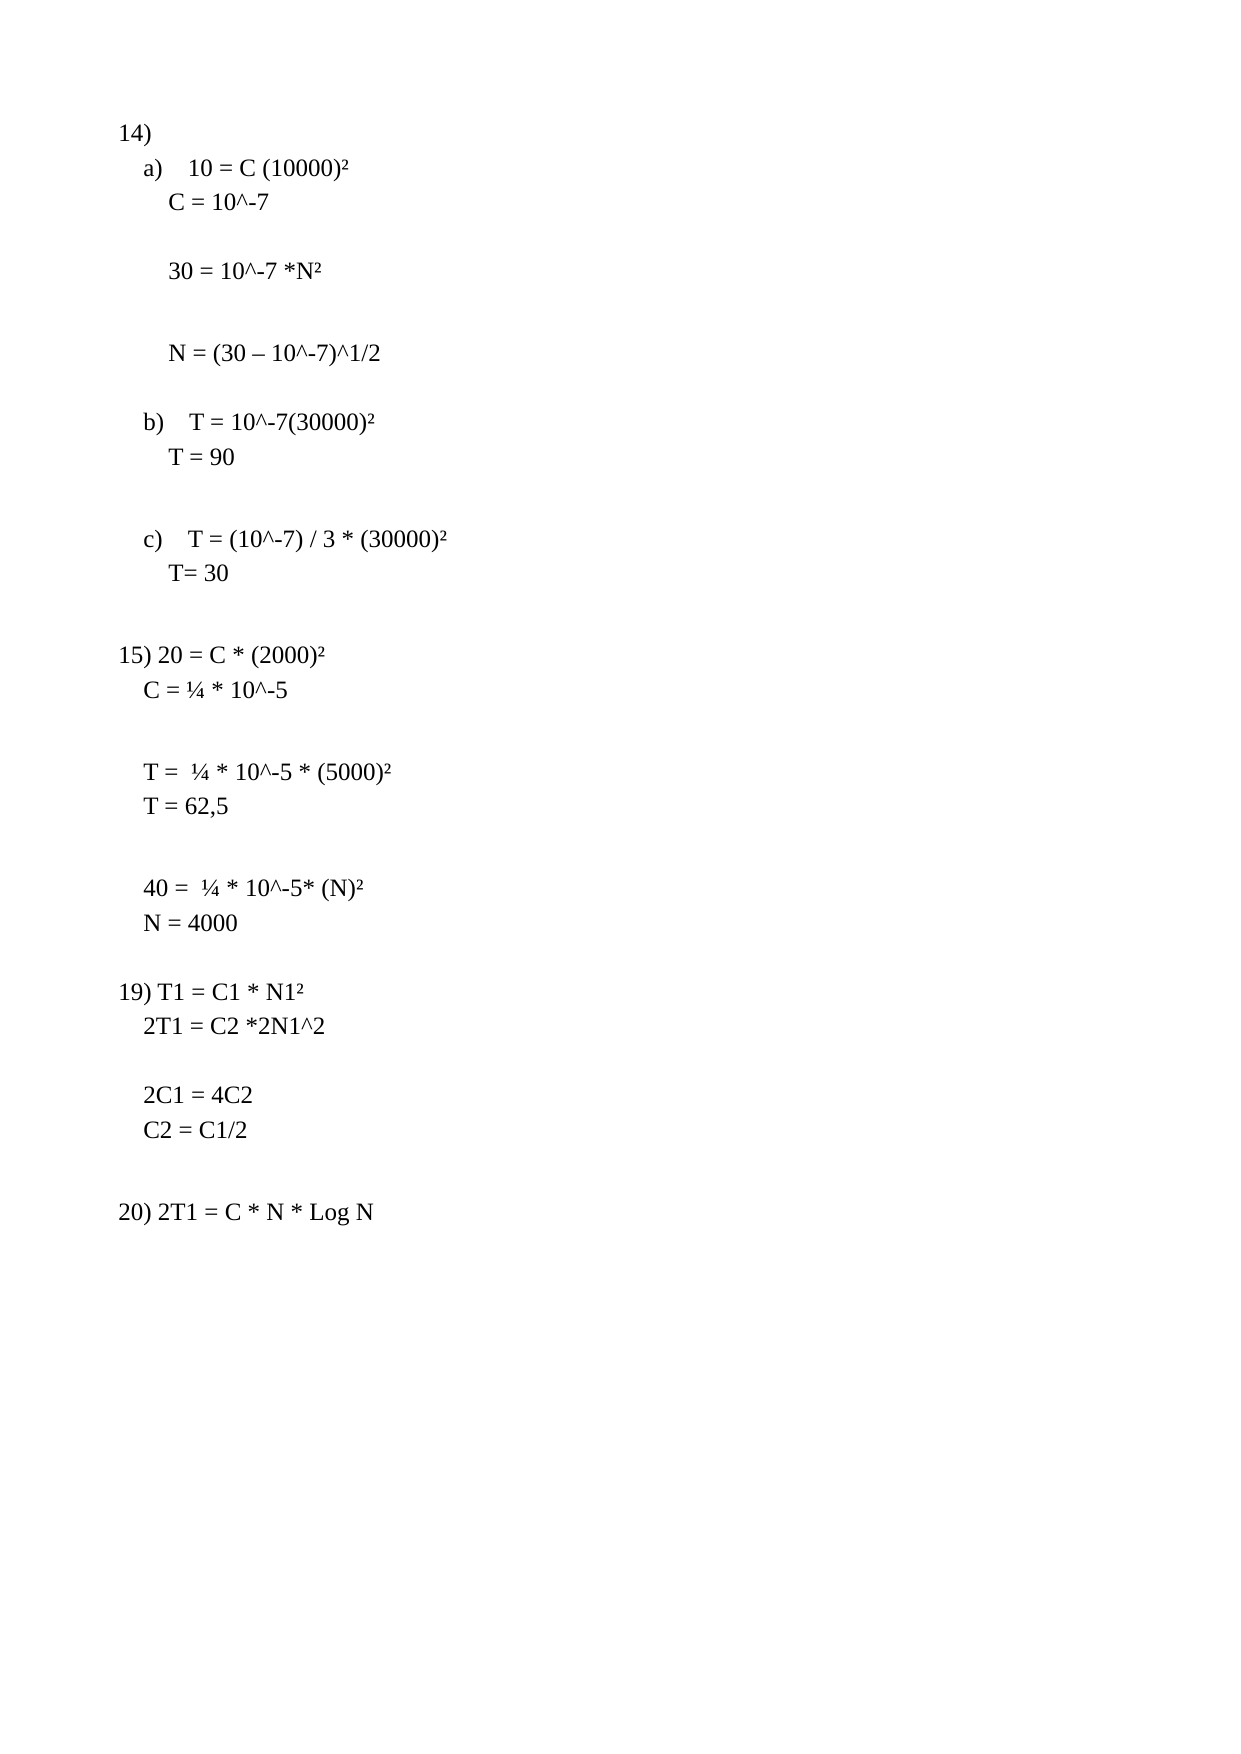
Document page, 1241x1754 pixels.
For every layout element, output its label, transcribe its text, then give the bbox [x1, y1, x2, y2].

text T= 30 [118, 558, 1122, 587]
text 40 = ¼ * 10^-5* (N)² [118, 873, 1122, 902]
text C = 10^-7 [118, 187, 1122, 216]
text 19) T1 = C1 * N1² [118, 977, 1122, 1006]
text N = (30 – 10^-7)^1/2 [118, 338, 1122, 367]
text c) T = (10^-7) / 3 * (30000)² [118, 524, 1122, 552]
text 30 = 10^-7 *N² [118, 256, 1122, 285]
text 20) 2T1 = C * N * Log N [118, 1197, 1122, 1226]
text 2T1 = C2 *2N1^2 [118, 1011, 1122, 1040]
text C = ¼ * 10^-5 [118, 675, 1122, 703]
text N = 4000 [118, 908, 1122, 937]
text 2C1 = 4C2 [118, 1080, 1122, 1109]
text T = ¼ * 10^-5 * (5000)² [118, 757, 1122, 786]
text a) 10 = C (10000)² [118, 153, 1122, 181]
text C2 = C1/2 [118, 1115, 1122, 1143]
text 15) 20 = C * (2000)² [118, 640, 1122, 669]
text T = 90 [118, 442, 1122, 470]
text T = 62,5 [118, 791, 1122, 820]
text 14) [118, 118, 1122, 147]
text b) T = 10^-7(30000)² [118, 407, 1122, 436]
